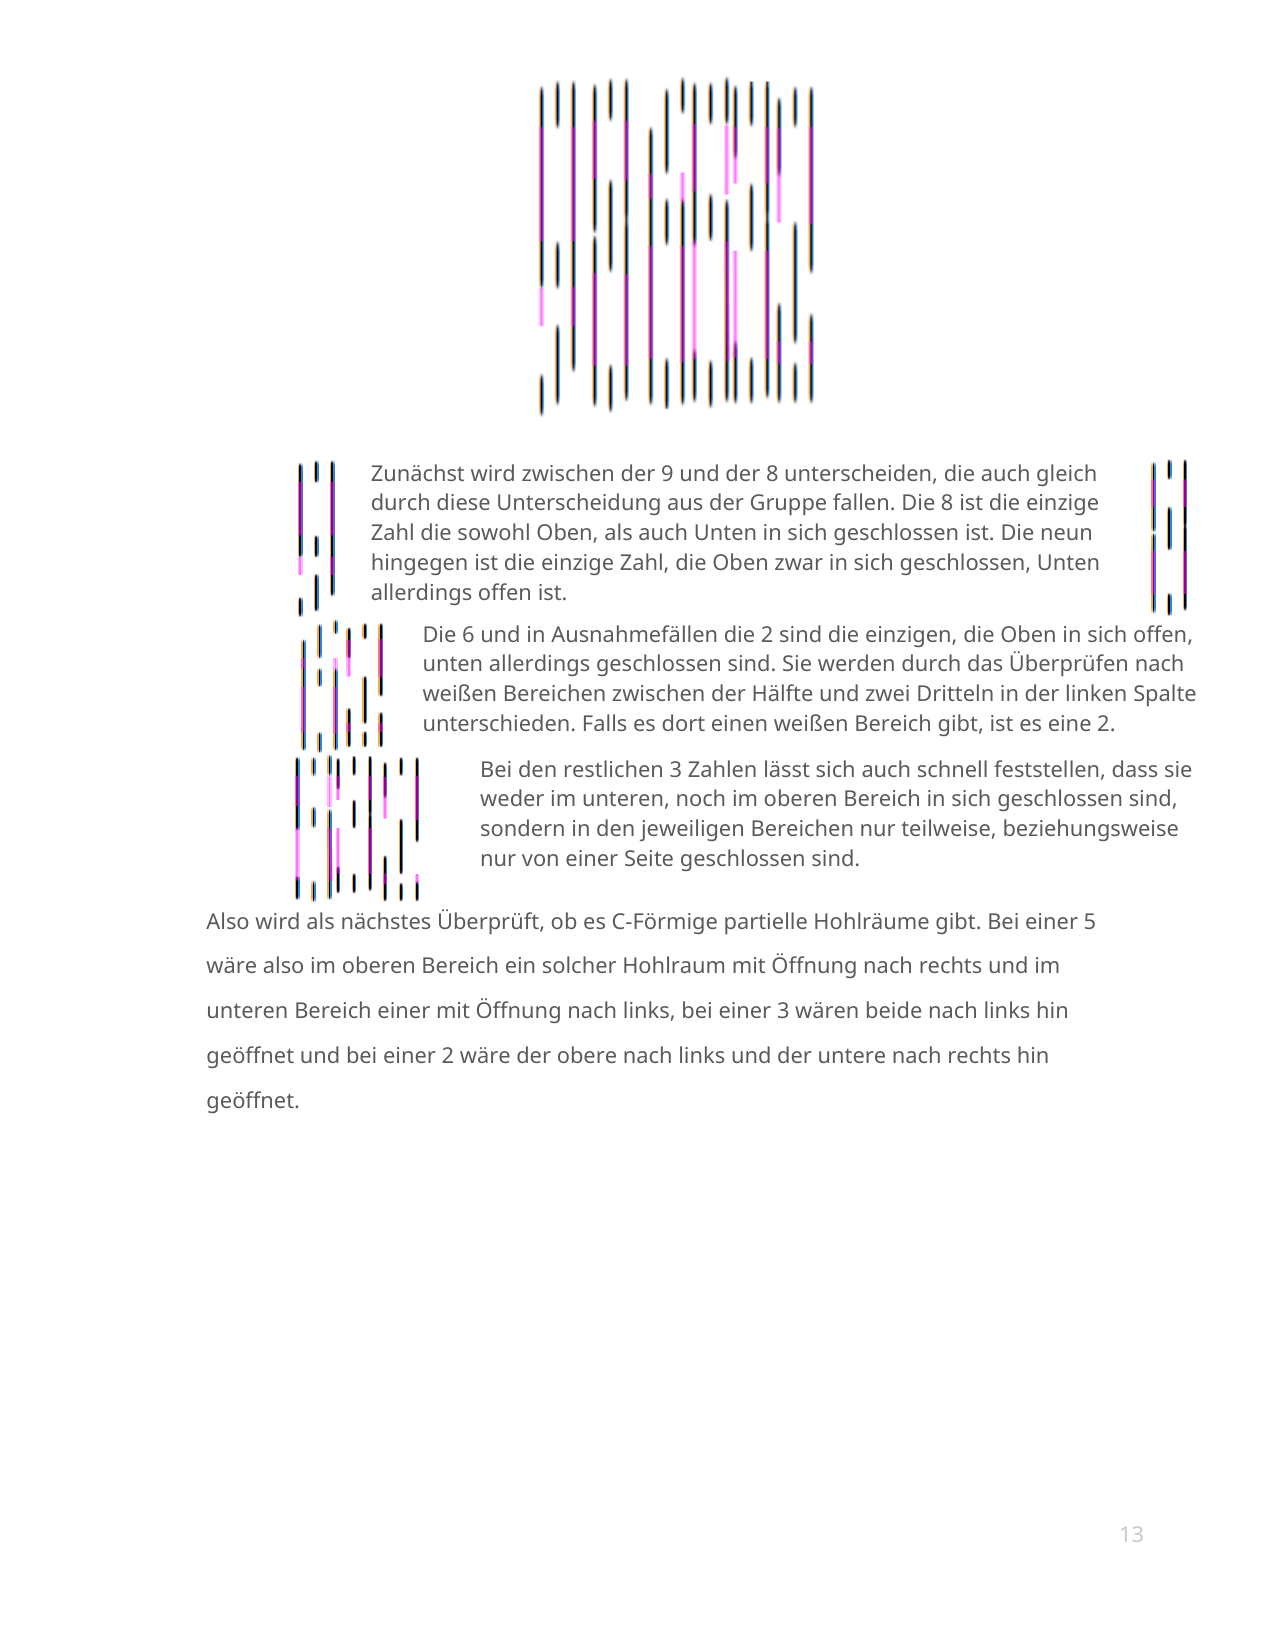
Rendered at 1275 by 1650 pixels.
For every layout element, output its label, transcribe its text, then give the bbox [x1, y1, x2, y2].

table_cell [1211, 619, 1219, 753]
table_cell [206, 754, 375, 906]
table_cell [206, 619, 292, 753]
table_cell Die 6 und in Ausnahmefällen die 2 sind die einzigen, die Oben in sich offen, unten allerdings geschlossen sind. Sie werden durch das Überprüfen nach weißen Bereichen zwischen der Hälfte und zwei Dritteln in der linken Spalte unterschieden. Falls es dort einen weißen Bereich gibt, ist es eine 2. [411, 619, 1211, 753]
table_header [206, 458, 292, 618]
text Also wird als nächstes Überprüft, ob es C-Förmige partielle Hohlräume gibt. Bei einer 5 wäre also im oberen Bereich ein solcher Hohlraum mit Öffnung nach rechts und im unteren Bereich einer mit Öffnung nach links, bei einer 3 wären beide nach links hin geöffnet und bei einer 2 wäre der obere nach links und der untere nach rechts hin geöffnet. [206, 906, 1144, 1114]
table_cell [430, 754, 469, 906]
table_header [343, 458, 359, 618]
table_header Zunächst wird zwischen der 9 und der 8 unterscheiden, die auch gleich durch diese Unterscheidung aus der Gruppe fallen. Die 8 ist die einzige Zahl die sowohl Oben, als auch Unten in sich geschlossen ist. Die neun hingegen ist die einzige Zahl, die Oben zwar in sich geschlossen, Unten allerdings offen ist. [359, 458, 1131, 618]
table_header [1131, 458, 1219, 618]
table_cell [343, 619, 411, 753]
table_cell Bei den restlichen 3 Zahlen lässt sich auch schnell feststellen, dass sie weder im unteren, noch im oberen Bereich in sich geschlossen sind, sondern in den jeweiligen Bereichen nur teilweise, beziehungsweise nur von einer Seite geschlossen sind. [469, 754, 1219, 906]
